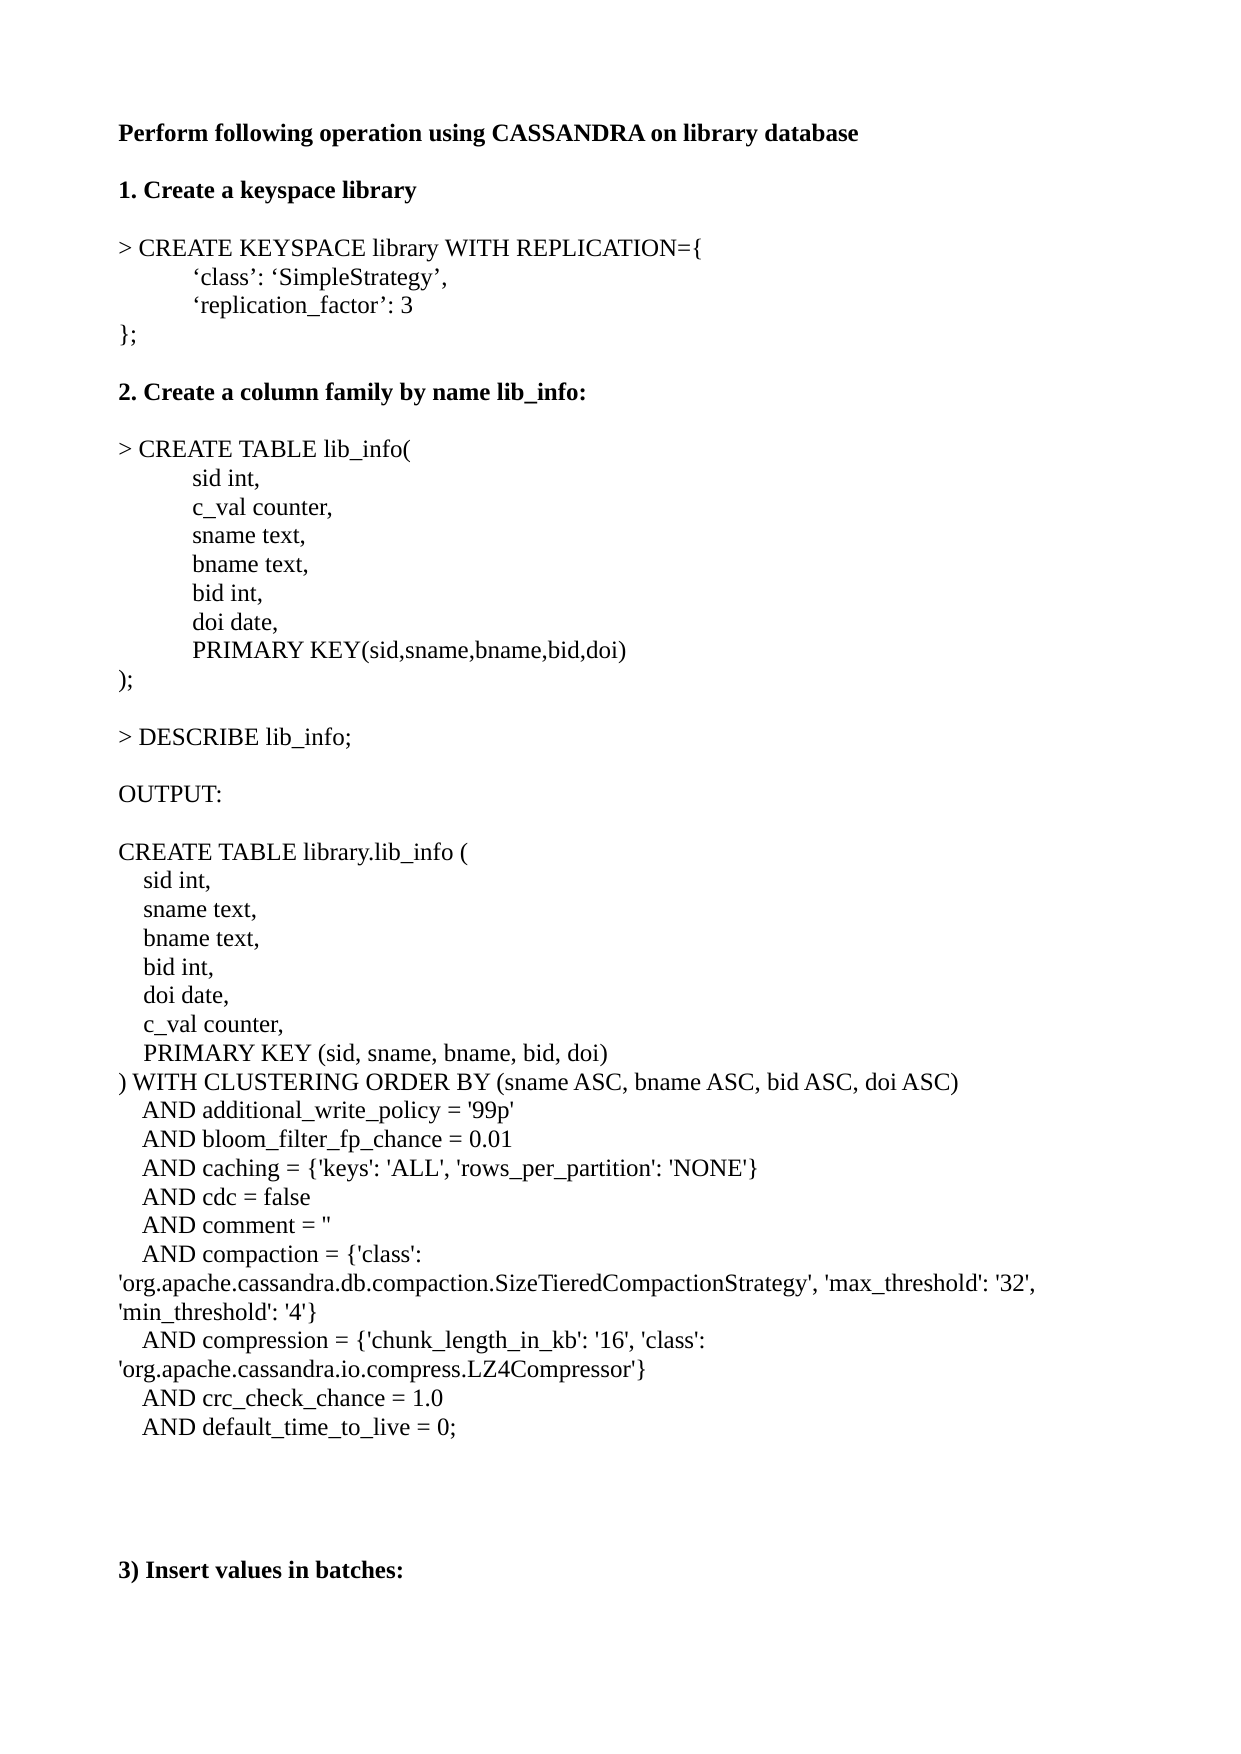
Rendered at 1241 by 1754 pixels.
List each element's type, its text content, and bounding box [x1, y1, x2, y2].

text AND bloom_filter_fp_chance = 0.01 [118, 1124, 1122, 1153]
text CREATE TABLE library.lib_info ( [118, 837, 1122, 866]
text AND compaction = {'class': 'org.apache.cassandra.db.compaction.SizeTieredCompactionStrategy', 'max_threshold': '32', 'min_threshold': '4'} [118, 1239, 1122, 1326]
text PRIMARY KEY(sid,sname,bname,bid,doi) [118, 636, 1122, 664]
text OUTPUT: [118, 779, 1122, 808]
text AND cdc = false [118, 1182, 1122, 1211]
text > CREATE TABLE lib_info( [118, 434, 1122, 463]
text ) WITH CLUSTERING ORDER BY (sname ASC, bname ASC, bid ASC, doi ASC) [118, 1067, 1122, 1096]
text bid int, [118, 578, 1122, 607]
text bname text, [118, 549, 1122, 578]
text 2. Create a column family by name lib_info: [118, 377, 1122, 406]
text ‘replication_factor’: 3 [118, 291, 1122, 319]
text bid int, [118, 952, 1122, 981]
text sname text, [118, 894, 1122, 923]
text > DESCRIBE lib_info; [118, 722, 1122, 751]
text AND comment = '' [118, 1211, 1122, 1239]
text }; [118, 319, 1122, 348]
text AND crc_check_chance = 1.0 [118, 1383, 1122, 1412]
text ); [118, 664, 1122, 693]
text AND additional_write_policy = '99p' [118, 1096, 1122, 1124]
text PRIMARY KEY (sid, sname, bname, bid, doi) [118, 1038, 1122, 1067]
text AND caching = {'keys': 'ALL', 'rows_per_partition': 'NONE'} [118, 1153, 1122, 1182]
text ‘class’: ‘SimpleStrategy’, [118, 262, 1122, 291]
text Perform following operation using CASSANDRA on library database [118, 118, 1122, 147]
text > CREATE KEYSPACE library WITH REPLICATION={ [118, 233, 1122, 262]
text AND compression = {'chunk_length_in_kb': '16', 'class': 'org.apache.cassandra.io.compress.LZ4Compressor'} [118, 1326, 1122, 1383]
text c_val counter, [118, 1009, 1122, 1038]
text doi date, [118, 981, 1122, 1009]
text c_val counter, [118, 492, 1122, 521]
text bname text, [118, 923, 1122, 952]
text AND default_time_to_live = 0; [118, 1412, 1122, 1441]
text 3) Insert values in batches: [118, 1556, 1122, 1584]
text sid int, [118, 463, 1122, 492]
text doi date, [118, 607, 1122, 636]
text sname text, [118, 521, 1122, 549]
text 1. Create a keyspace library [118, 176, 1122, 204]
text sid int, [118, 866, 1122, 894]
